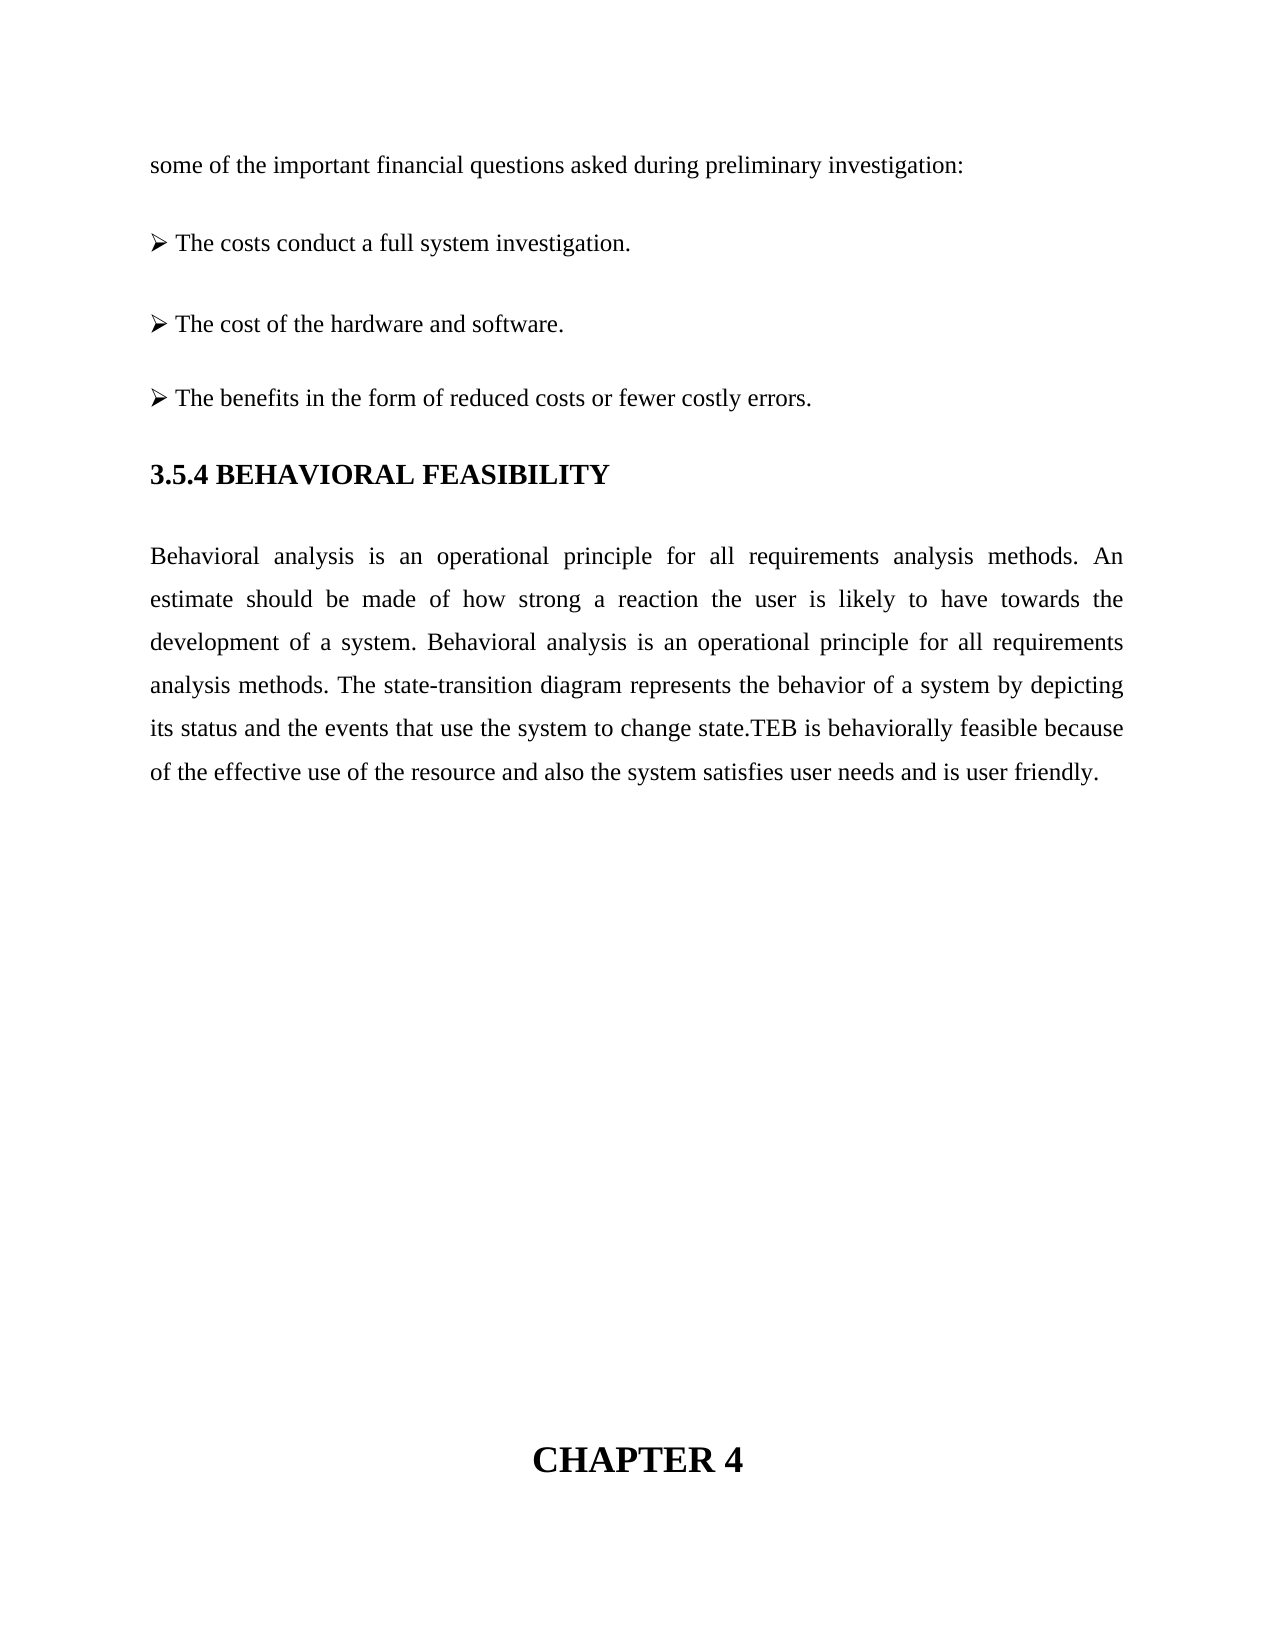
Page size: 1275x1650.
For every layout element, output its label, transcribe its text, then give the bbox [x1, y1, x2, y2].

text some of the important financial questions asked during preliminary investigation: [150, 150, 1125, 179]
text ⮚ The benefits in the form of reduced costs or fewer costly errors. [150, 383, 1125, 412]
text CHAPTER 4 [150, 1438, 1125, 1481]
text ⮚ The cost of the hardware and software. [150, 309, 1125, 338]
text Behavioral analysis is an operational principle for all requirements analysis methods. An estimate should be made of how strong a reaction the user is likely to have towards the development of a system. Behavioral analysis is an operational principle for all requirements analysis methods. The state-transition diagram represents the behavior of a system by depicting its status and the events that use the system to change state.TEB is behaviorally feasible because of the effective use of the resource and also the system satisfies user needs and is user friendly. [150, 541, 1125, 785]
text 3.5.4 BEHAVIORAL FEASIBILITY [150, 457, 1125, 491]
text ⮚ The costs conduct a full system investigation. [150, 224, 1125, 258]
